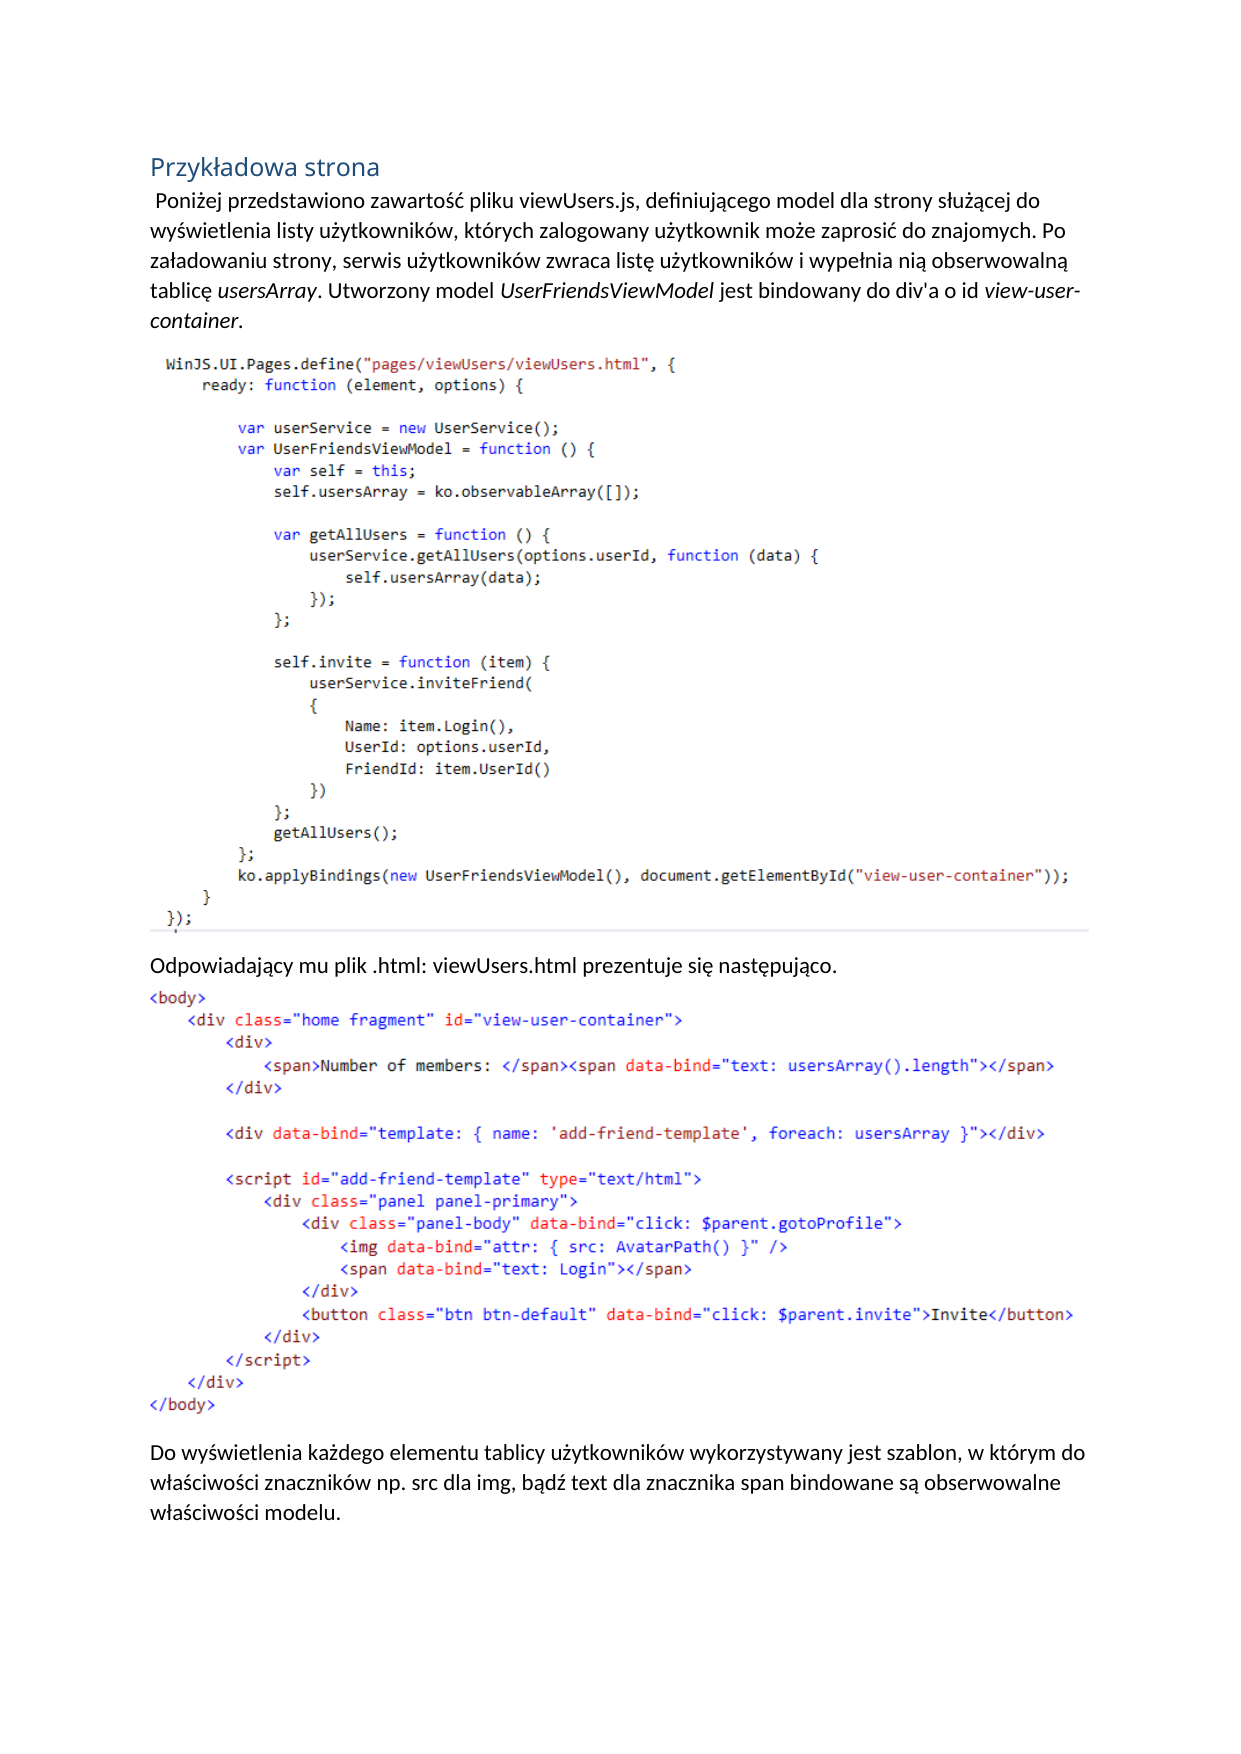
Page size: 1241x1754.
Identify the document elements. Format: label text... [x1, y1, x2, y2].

text Odpowiadający mu plik .html: viewUsers.html prezentuje się następująco. [150, 951, 1090, 1420]
text Poniżej przedstawiono zawartość pliku viewUsers.js, definiującego model dla strony służącej do wyświetlenia listy użytkowników, których zalogowany użytkownik może zaprosić do znajomych. Po załadowaniu strony, serwis użytkowników zwraca listę użytkowników i wypełnia nią obserwowalną tablicę usersArray. Utworzony model UserFriendsViewModel jest bindowany do div'a o id view-user-container. [150, 186, 1090, 334]
text Do wyświetlenia każdego elementu tablicy użytkowników wykorzystywany jest szablon, w którym do właściwości znaczników np. src dla img, bądź text dla znacznika span bindowane są obserwowalne właściwości modelu. [150, 1438, 1090, 1526]
subtitle Przykładowa strona [150, 150, 1090, 184]
